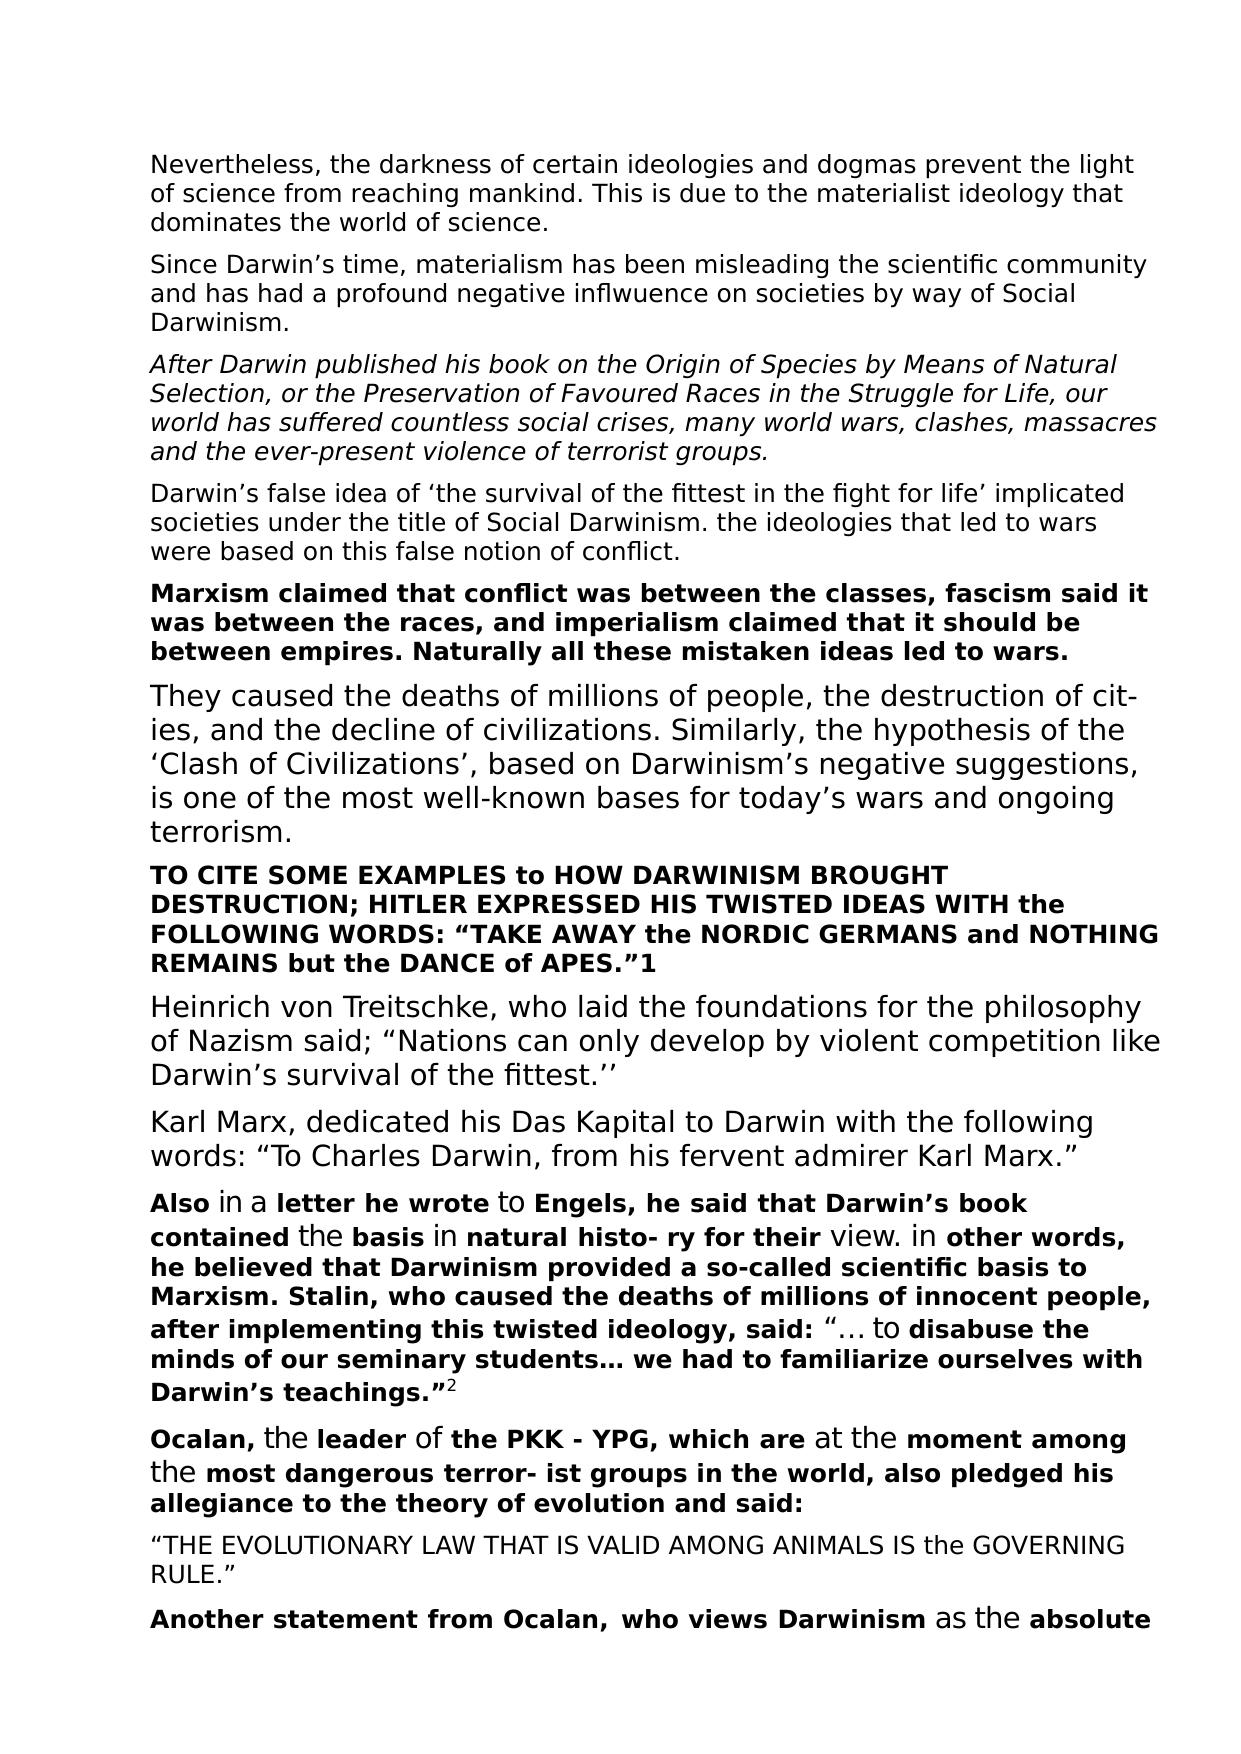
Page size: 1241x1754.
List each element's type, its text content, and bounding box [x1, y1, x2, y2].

text After Darwin published his book on the Origin of Species by Means of Natural Selection, or the Preservation of Favoured Races in the Struggle for Life, our world has suffered countless social crises, many world wars, clashes, massacres and the ever-present violence of terrorist groups. [150, 350, 1165, 467]
text Karl Marx, dedicated his Das Kapital to Darwin with the following words: “To Charles Darwin, from his fervent admirer Karl Marx.” [150, 1105, 1165, 1173]
text Ocalan, the leader of the PKK - YPG, which are at the moment among the most dangerous terror- ist groups in the world, also pledged his allegiance to the theory of evolution and said: [150, 1421, 1165, 1518]
text Darwin’s false idea of ‘the survival of the fittest in the fight for life’ implicated societies under the title of Social Darwinism. the ideologies that led to wars were based on this false notion of conflict. [150, 479, 1165, 567]
text Heinrich von Treitschke, who laid the foundations for the philosophy of Nazism said; “Nations can only develop by violent competition like Darwin’s survival of the fittest.’’ [150, 991, 1165, 1092]
text TO CITE SOME EXAMPLES to HOW DARWINISM BROUGHT DESTRUCTION; HITLER EXPRESSED HIS TWISTED IDEAS WITH the FOLLOWING WORDS: “TAKE AWAY the NORDIC GERMANS and NOTHING REMAINS but the DANCE of APES.”1 [150, 861, 1165, 978]
text Another statement from Ocalan, who views Darwinism as the absolute [150, 1602, 1165, 1636]
text Marxism claimed that conflict was between the classes, fascism said it was between the races, and imperialism claimed that it should be between empires. Naturally all these mistaken ideas led to wars. [150, 579, 1165, 667]
text “THE EVOLUTIONARY LAW THAT IS VALID AMONG ANIMALS IS the GOVERNING RULE.” [150, 1531, 1165, 1589]
text Nevertheless, the darkness of certain ideologies and dogmas prevent the light of science from reaching mankind. This is due to the materialist ideology that dominates the world of science. [150, 150, 1165, 237]
text Also in a letter he wrote to Engels, he said that Darwin’s book contained the basis in natural histo- ry for their view. in other words, he believed that Darwinism provided a so-called scientific basis to Marxism. Stalin, who caused the deaths of millions of innocent people, after implementing this twisted ideology, said: “… to disabuse the minds of our seminary students… we had to familiarize ourselves with Darwin’s teachings.”2 [150, 1185, 1165, 1409]
text They caused the deaths of millions of people, the destruction of cit- ies, and the decline of civilizations. Similarly, the hypothesis of the ‘Clash of Civilizations’, based on Darwinism’s negative suggestions, is one of the most well-known bases for today’s wars and ongoing terrorism. [150, 679, 1165, 849]
text Since Darwin’s time, materialism has been misleading the scientific community and has had a profound negative inflwuence on societies by way of Social Darwinism. [150, 250, 1165, 337]
